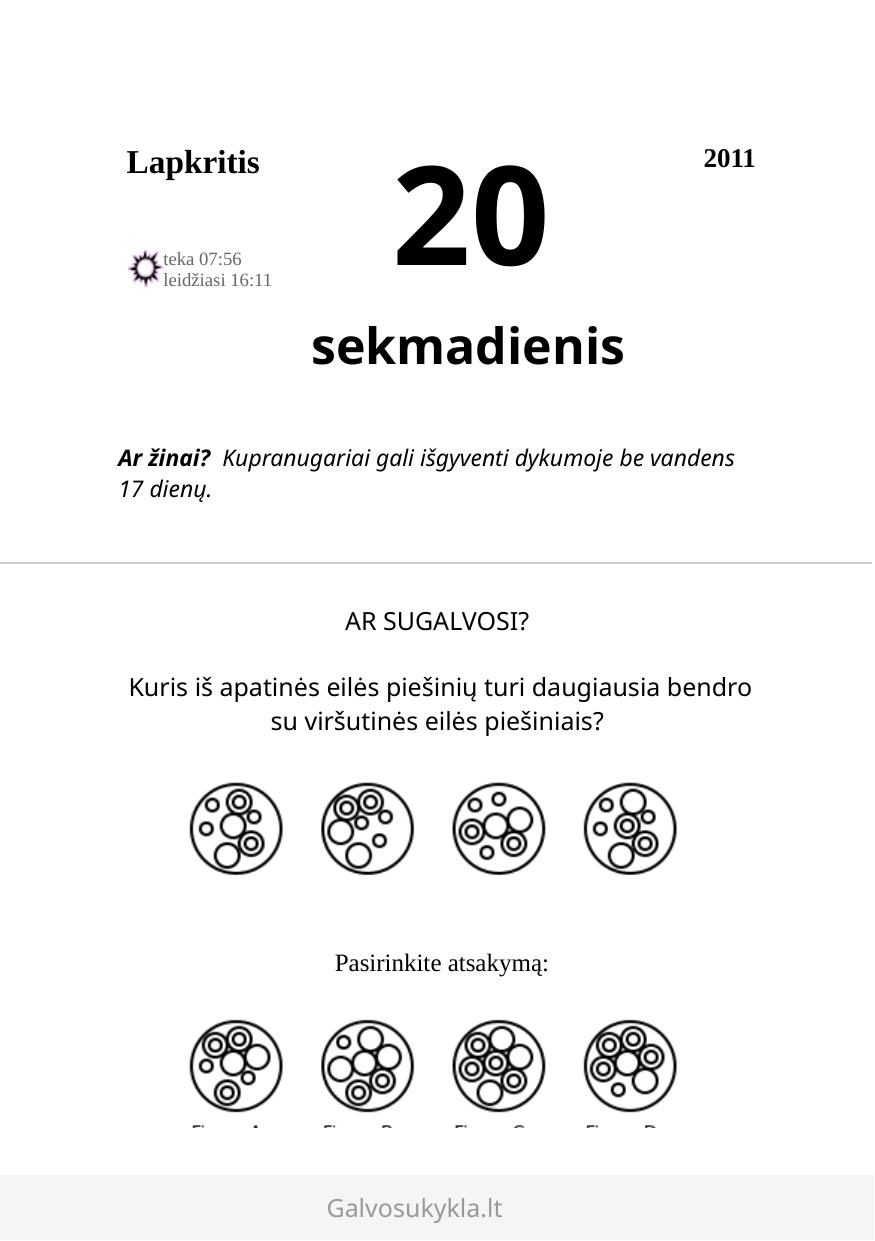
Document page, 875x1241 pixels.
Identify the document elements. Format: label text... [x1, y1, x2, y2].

table_header [118, 288, 298, 379]
table_header 2011 [638, 118, 756, 379]
text Kuris iš apatinės eilės piešinių turi daugiausia bendro su viršutinės eilės piešiniais? [118, 669, 756, 737]
picture [127, 250, 164, 288]
table_header 20 sekmadienis [299, 118, 638, 379]
text Ar žinai? Kupranugariai gali išgyventi dykumoje be vandens 17 dienų. [118, 442, 756, 504]
text AR SUGALVOSI? [118, 604, 756, 638]
picture [132, 778, 729, 1128]
table_header Lapkritis teka 07:56 leidžiasi 16:11 [118, 118, 298, 287]
